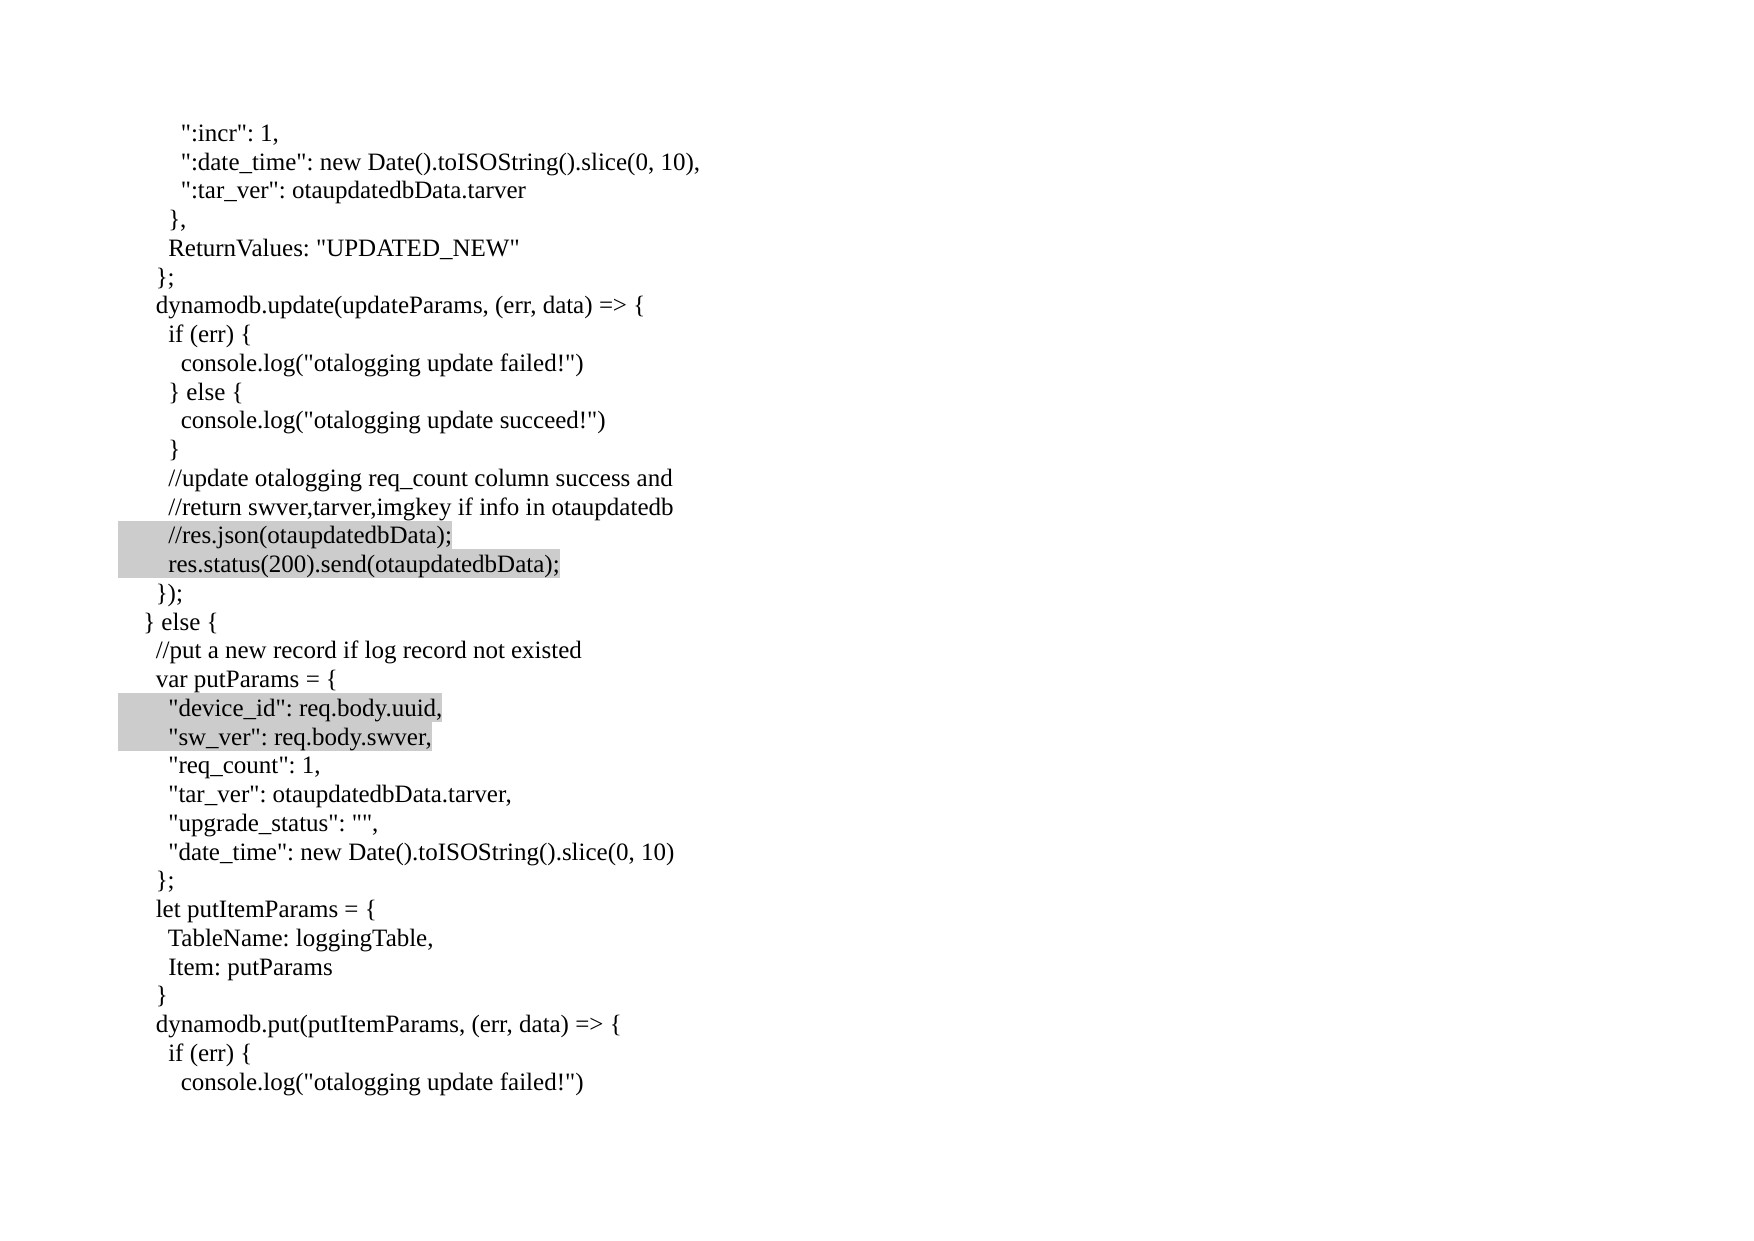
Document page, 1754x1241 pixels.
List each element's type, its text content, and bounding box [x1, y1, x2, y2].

text }, [118, 204, 1636, 233]
text dynamodb.update(updateParams, (err, data) => { [118, 291, 1636, 319]
text "upgrade_status": "", [118, 808, 1636, 837]
text Item: putParams [118, 952, 1636, 981]
text //res.json(otaupdatedbData); [118, 521, 1636, 549]
text } else { [118, 607, 1636, 636]
text if (err) { [118, 1038, 1636, 1067]
text } [118, 434, 1636, 463]
text "req_count": 1, [118, 751, 1636, 779]
text ReturnValues: "UPDATED_NEW" [118, 233, 1636, 262]
text "sw_ver": req.body.swver, [118, 722, 1636, 751]
text "date_time": new Date().toISOString().slice(0, 10) [118, 837, 1636, 866]
text if (err) { [118, 319, 1636, 348]
text dynamodb.put(putItemParams, (err, data) => { [118, 1009, 1636, 1038]
text } [118, 981, 1636, 1009]
text console.log("otalogging update failed!") [118, 348, 1636, 377]
text //return swver,tarver,imgkey if info in otaupdatedb [118, 492, 1636, 521]
text TableName: loggingTable, [118, 923, 1636, 952]
text }); [118, 578, 1636, 607]
text } else { [118, 377, 1636, 406]
text res.status(200).send(otaupdatedbData); [118, 549, 1636, 578]
text }; [118, 866, 1636, 894]
text }; [118, 262, 1636, 291]
text let putItemParams = { [118, 894, 1636, 923]
text ":incr": 1, [118, 118, 1636, 147]
text //update otalogging req_count column success and [118, 463, 1636, 492]
text "device_id": req.body.uuid, [118, 693, 1636, 722]
text var putParams = { [118, 664, 1636, 693]
text //put a new record if log record not existed [118, 636, 1636, 664]
text ":tar_ver": otaupdatedbData.tarver [118, 176, 1636, 204]
text console.log("otalogging update succeed!") [118, 406, 1636, 434]
text ":date_time": new Date().toISOString().slice(0, 10), [118, 147, 1636, 176]
text console.log("otalogging update failed!") [118, 1067, 1636, 1096]
text "tar_ver": otaupdatedbData.tarver, [118, 779, 1636, 808]
